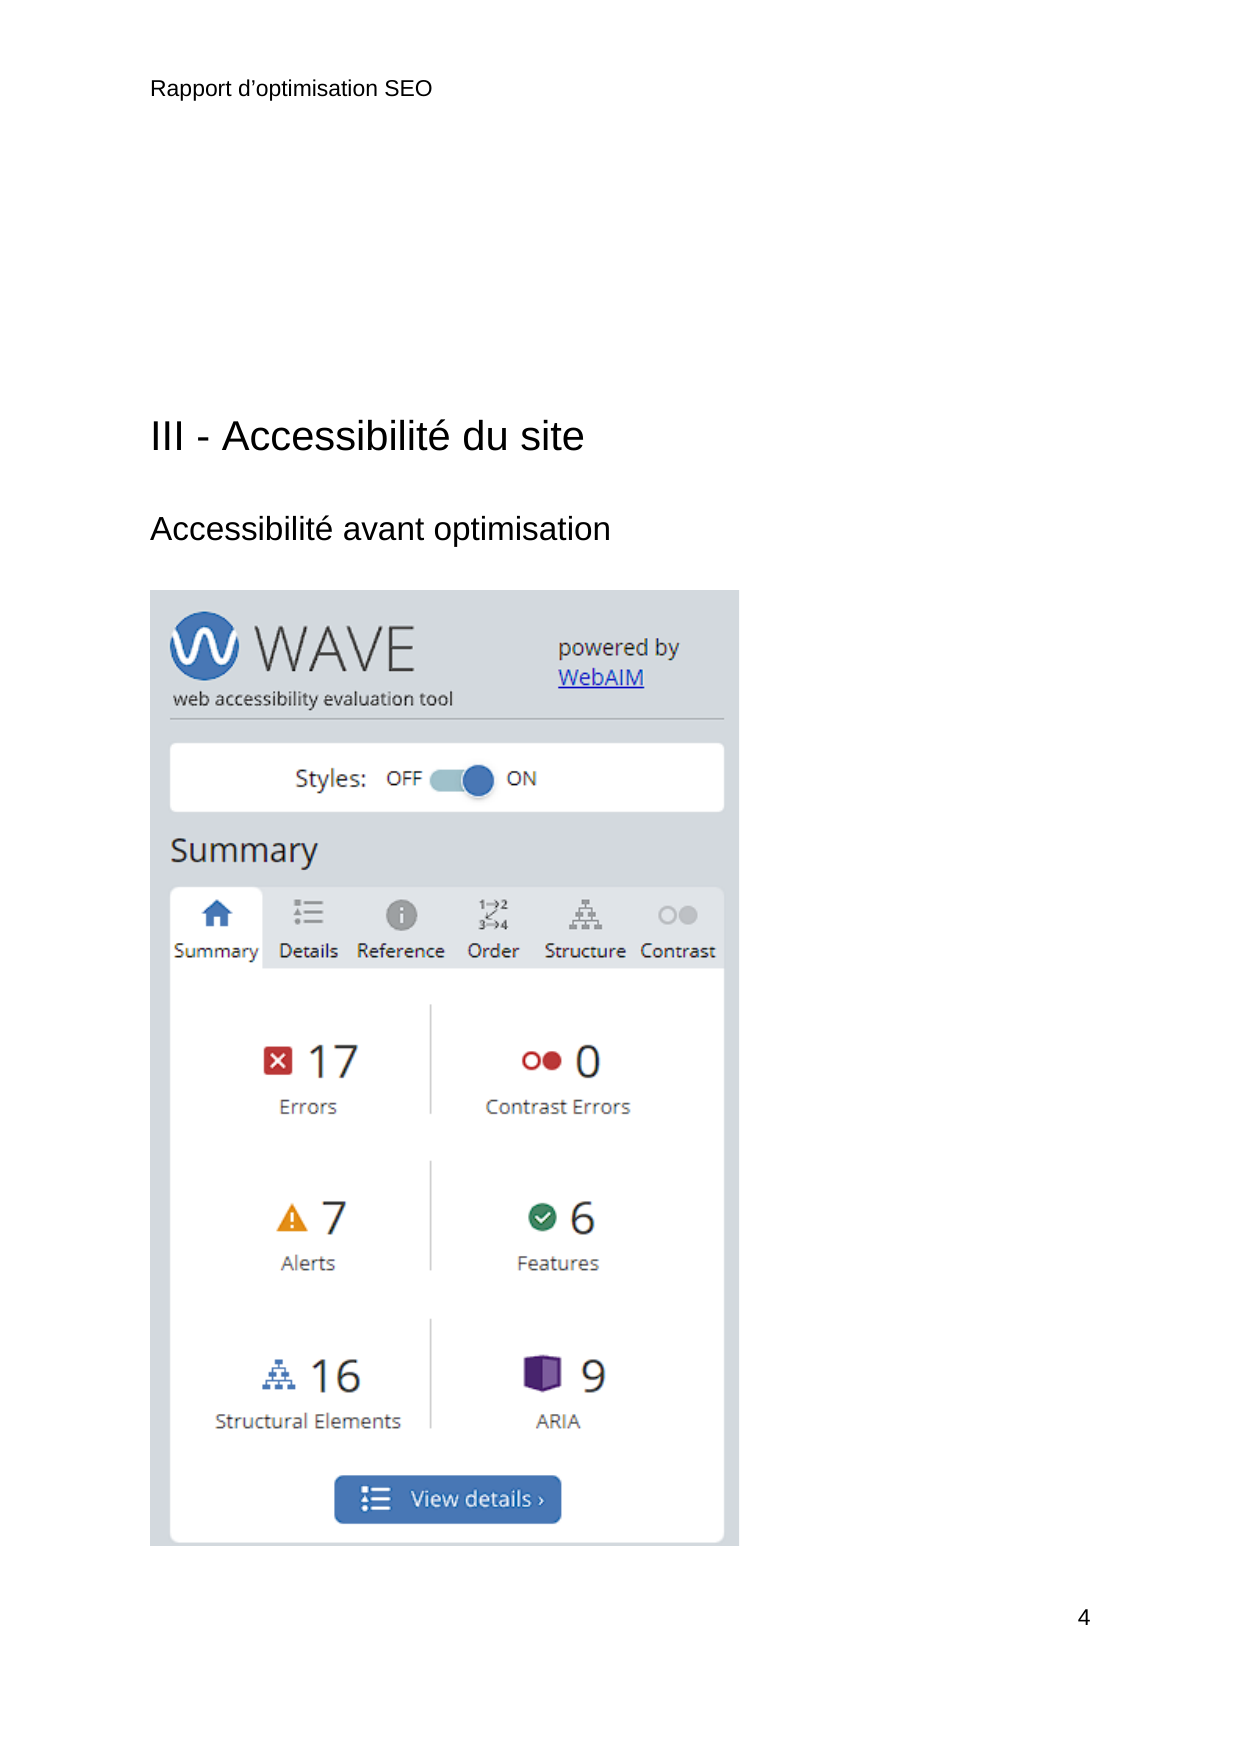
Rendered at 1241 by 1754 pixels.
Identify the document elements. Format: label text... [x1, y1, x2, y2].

subtitle Accessibilité avant optimisation [150, 509, 1090, 548]
subtitle III - Accessibilité du site [150, 412, 1090, 459]
